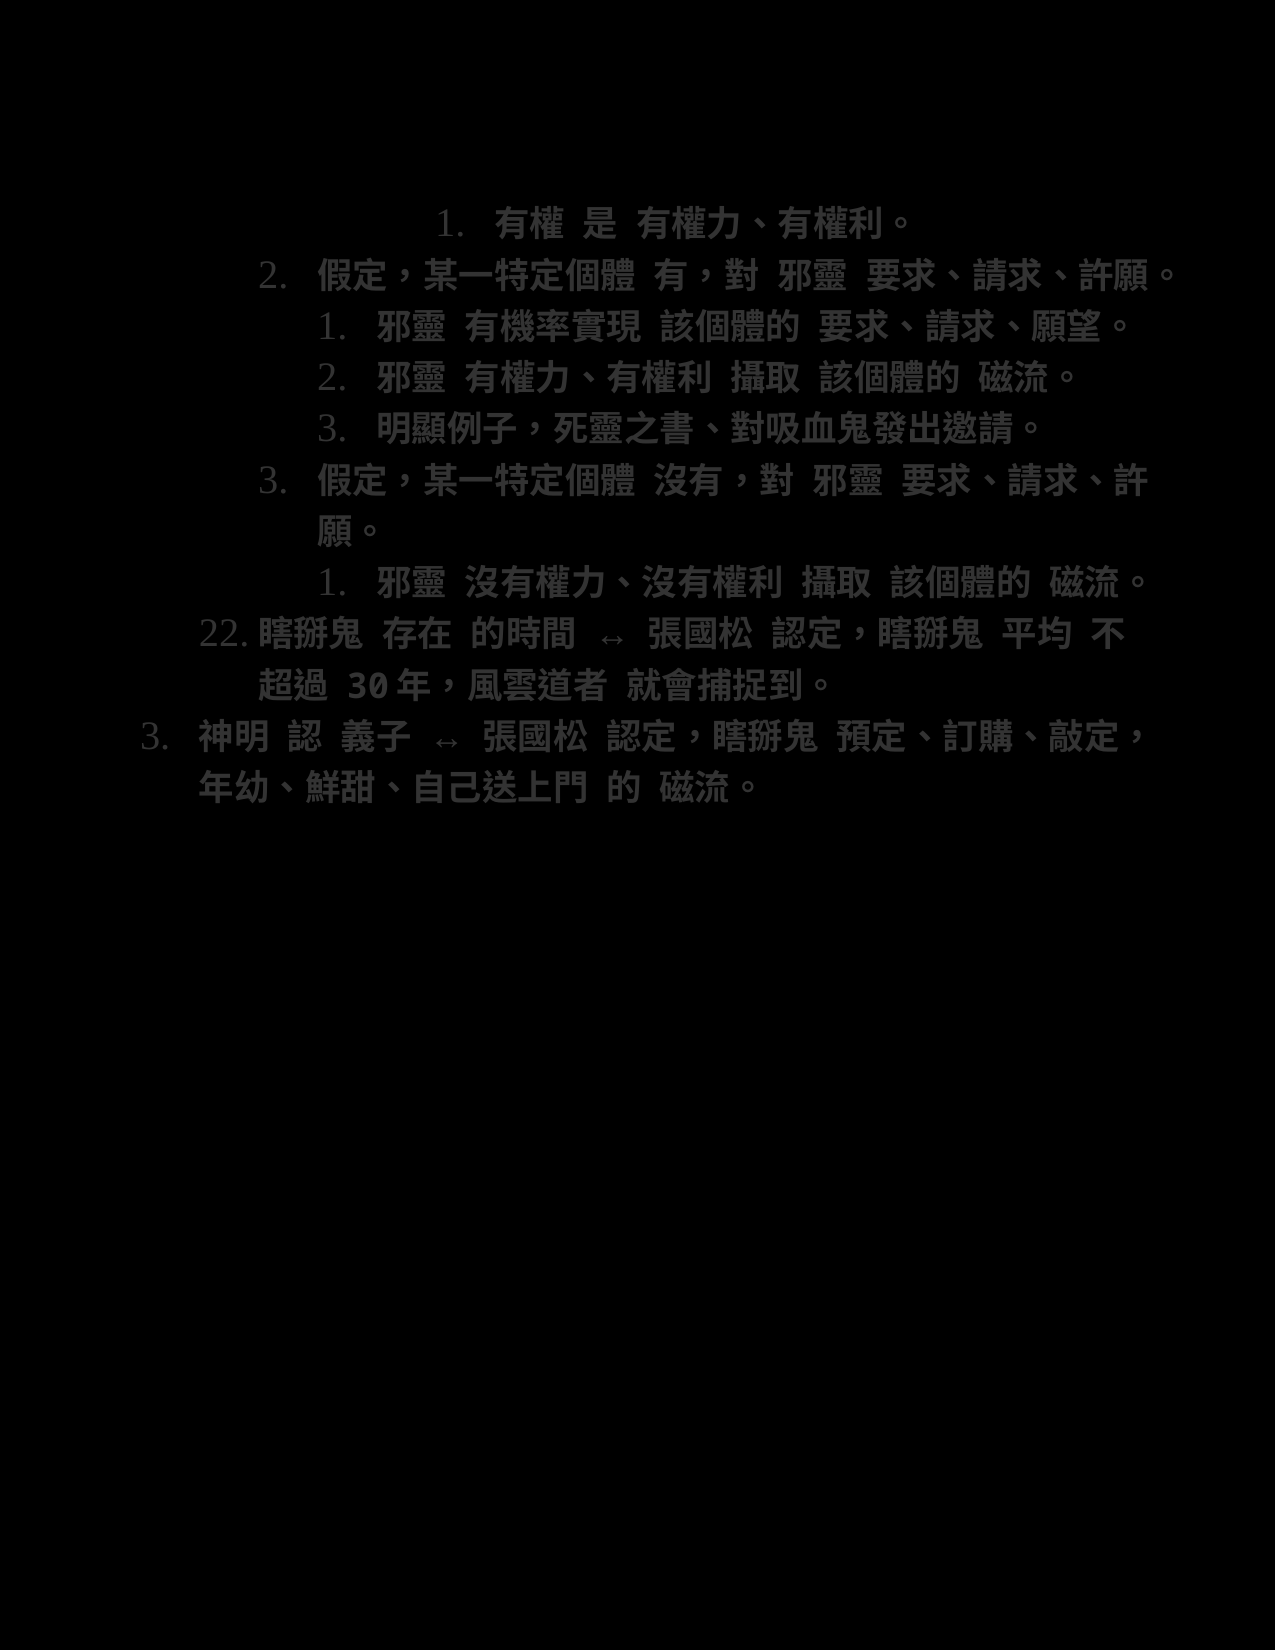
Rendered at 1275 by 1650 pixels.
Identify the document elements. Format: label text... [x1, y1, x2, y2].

list 有權 是 有權力、有權利。 [435, 196, 1157, 247]
list 邪靈 有權力、有權利 攝取 該個體的 磁流。 [317, 349, 1157, 401]
list 瞎掰鬼 存在 的時間 ↔ 張國松 認定，瞎掰鬼 平均 不超過 30年，風雲道者 就會捕捉到。 [199, 606, 1157, 708]
list 邪靈 有機率實現 該個體的 要求、請求、願望。 [317, 298, 1157, 349]
list 神明 認 義子 ↔ 張國松 認定，瞎掰鬼 預定、訂購、敲定，年幼、鮮甜、自己送上門 的 磁流。 [140, 708, 1157, 811]
list 假定，某一特定個體 沒有，對 邪靈 要求、請求、許願。 [258, 452, 1157, 554]
list 邪靈 沒有權力、沒有權利 攝取 該個體的 磁流。 [317, 554, 1157, 606]
list 明顯例子，死靈之書、對吸血鬼發出邀請。 [317, 401, 1157, 452]
list 假定，某一特定個體 有，對 邪靈 要求、請求、許願。 [258, 247, 1157, 298]
